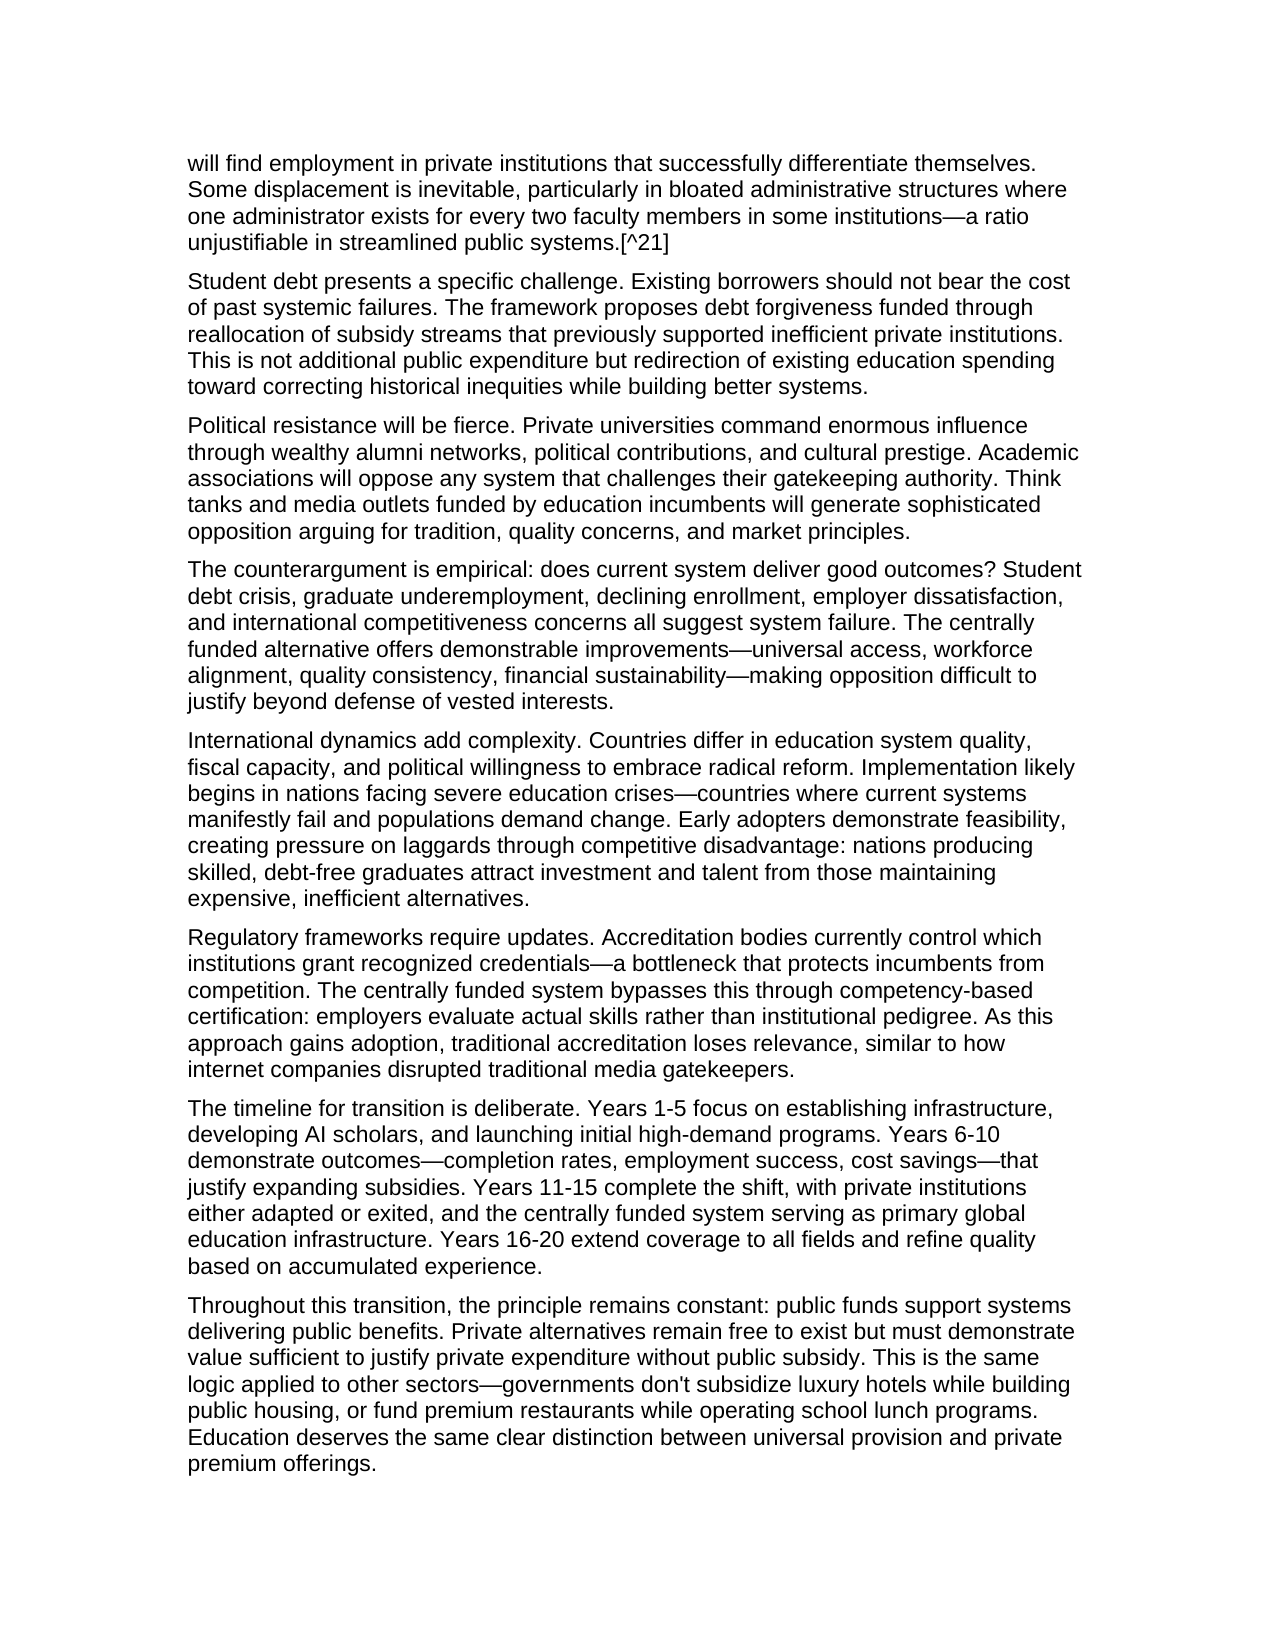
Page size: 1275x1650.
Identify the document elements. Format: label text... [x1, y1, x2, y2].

text Political resistance will be fierce. Private universities command enormous influence through wealthy alumni networks, political contributions, and cultural prestige. Academic associations will oppose any system that challenges their gatekeeping authority. Think tanks and media outlets funded by education incumbents will generate sophisticated opposition arguing for tradition, quality concerns, and market principles. [187, 412, 1087, 544]
text Student debt presents a specific challenge. Existing borrowers should not bear the cost of past systemic failures. The framework proposes debt forgiveness funded through reallocation of subsidy streams that previously supported inefficient private institutions. This is not additional public expenditure but redirection of existing education spending toward correcting historical inequities while building better systems. [187, 268, 1087, 400]
text The timeline for transition is deliberate. Years 1-5 focus on establishing infrastructure, developing AI scholars, and launching initial high-demand programs. Years 6-10 demonstrate outcomes—completion rates, employment success, cost savings—that justify expanding subsidies. Years 11-15 complete the shift, with private institutions either adapted or exited, and the centrally funded system serving as primary global education infrastructure. Years 16-20 extend coverage to all fields and refine quality based on accumulated experience. [187, 1095, 1087, 1279]
text International dynamics add complexity. Countries differ in education system quality, fiscal capacity, and political willingness to embrace radical reform. Implementation likely begins in nations facing severe education crises—countries where current systems manifestly fail and populations demand change. Early adopters demonstrate feasibility, creating pressure on laggards through competitive disadvantage: nations producing skilled, debt-free graduates attract investment and talent from those maintaining expensive, inefficient alternatives. [187, 727, 1087, 912]
text Throughout this transition, the principle remains constant: public funds support systems delivering public benefits. Private alternatives remain free to exist but must demonstrate value sufficient to justify private expenditure without public subsidy. This is the same logic applied to other sectors—governments don't subsidize luxury hotels while building public housing, or fund premium restaurants while operating school lunch programs. Education deserves the same clear distinction between universal provision and private premium offerings. [187, 1292, 1087, 1476]
text The counterargument is empirical: does current system deliver good outcomes? Student debt crisis, graduate underemployment, declining enrollment, employer dissatisfaction, and international competitiveness concerns all suggest system failure. The centrally funded alternative offers demonstrable improvements—universal access, workforce alignment, quality consistency, financial sustainability—making opposition difficult to justify beyond defense of vested interests. [187, 556, 1087, 714]
text Regulatory frameworks require updates. Accreditation bodies currently control which institutions grant recognized credentials—a bottleneck that protects incumbents from competition. The centrally funded system bypasses this through competency-based certification: employers evaluate actual skills rather than institutional pedigree. As this approach gains adoption, traditional accreditation loses relevance, similar to how internet companies disrupted traditional media gatekeepers. [187, 924, 1087, 1082]
text will find employment in private institutions that successfully differentiate themselves. Some displacement is inevitable, particularly in bloated administrative structures where one administrator exists for every two faculty members in some institutions—a ratio unjustifiable in streamlined public systems.[^21] [187, 150, 1087, 255]
